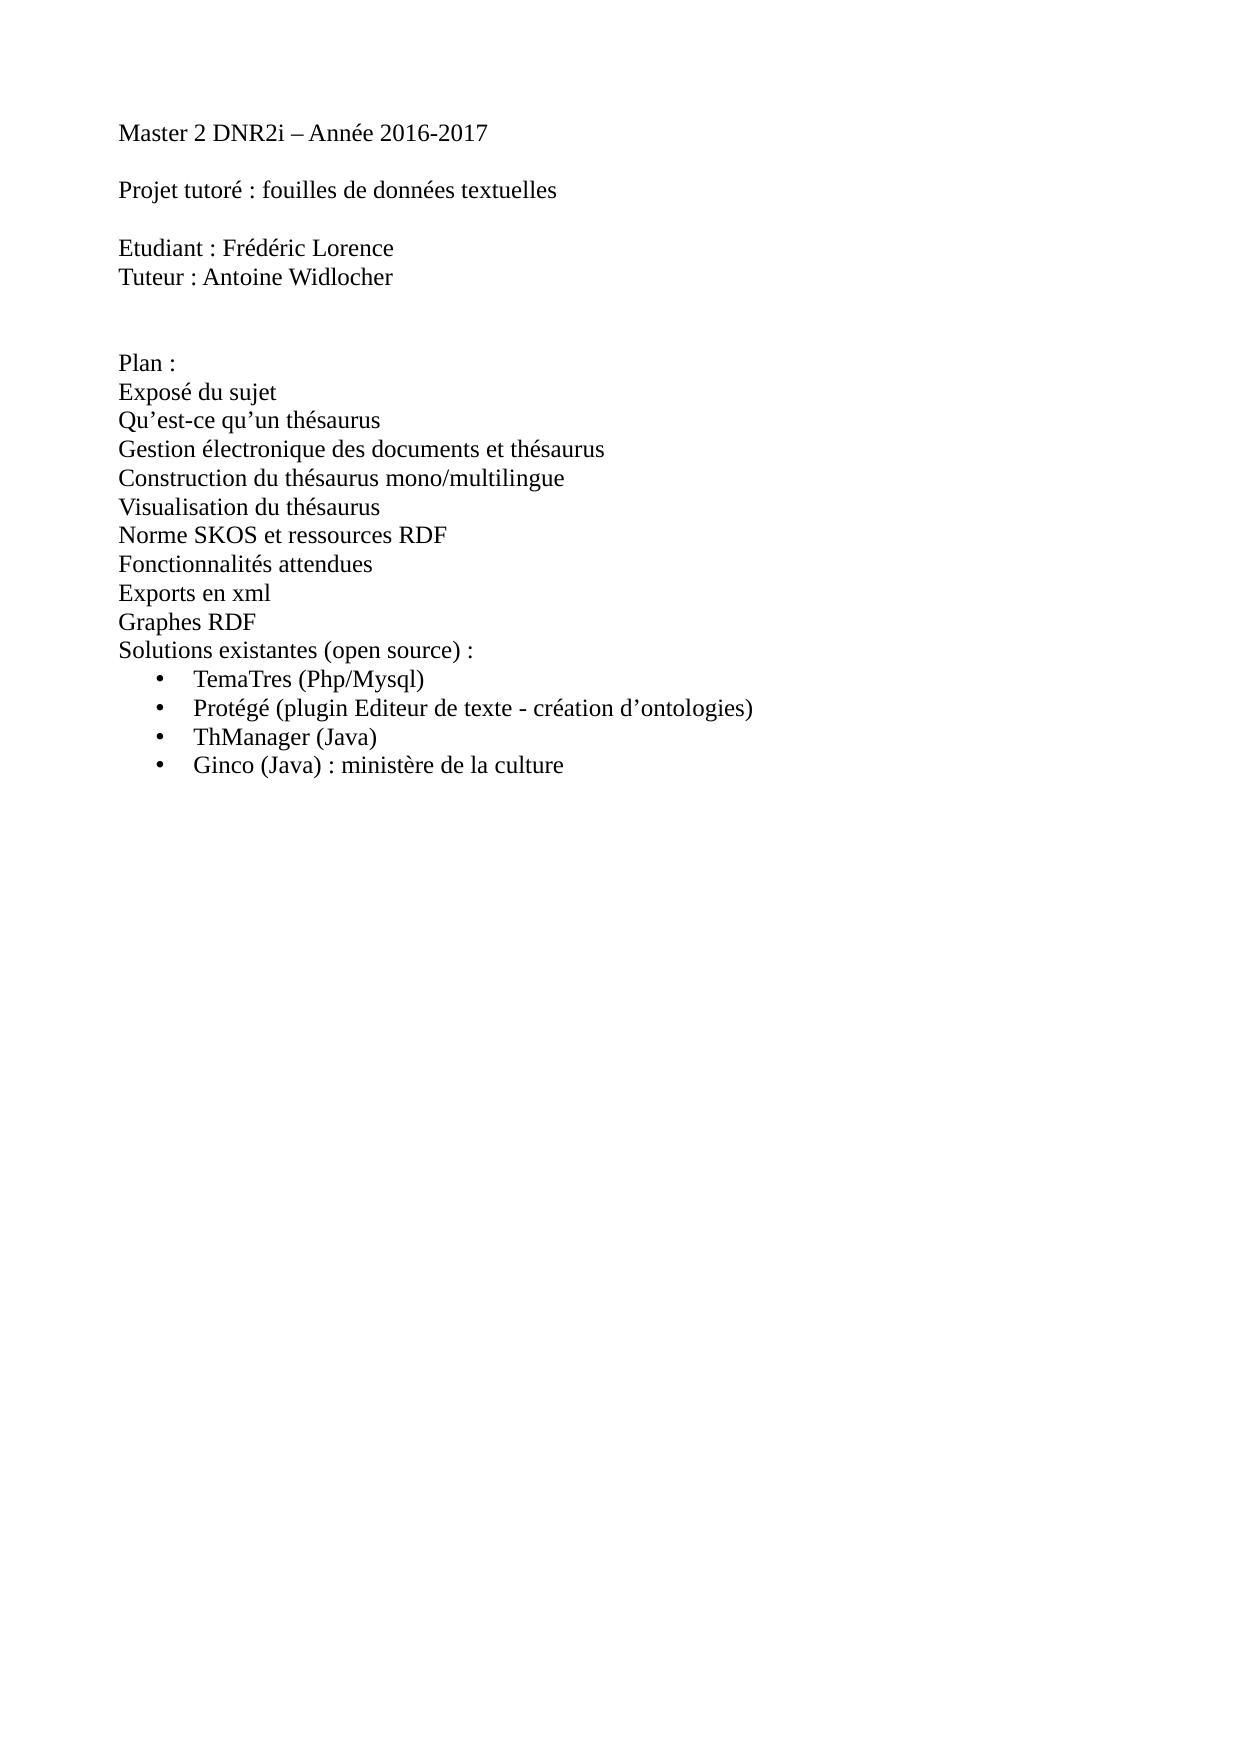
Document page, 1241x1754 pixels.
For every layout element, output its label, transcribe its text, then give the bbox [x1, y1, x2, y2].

text Etudiant : Frédéric Lorence [118, 233, 1122, 262]
text Exposé du sujet [118, 377, 1122, 406]
text Projet tutoré : fouilles de données textuelles [118, 176, 1122, 204]
text Graphes RDF [118, 607, 1122, 636]
list ThManager (Java) [156, 722, 1122, 751]
list Ginco (Java) : ministère de la culture [156, 751, 1122, 779]
text Qu’est-ce qu’un thésaurus [118, 406, 1122, 434]
text Gestion électronique des documents et thésaurus [118, 434, 1122, 463]
text Visualisation du thésaurus [118, 492, 1122, 521]
list TemaTres (Php/Mysql) [156, 664, 1122, 693]
text Fonctionnalités attendues [118, 549, 1122, 578]
text Master 2 DNR2i – Année 2016-2017 [118, 118, 1122, 147]
list Protégé (plugin Editeur de texte - création d’ontologies) [156, 693, 1122, 722]
text Plan : [118, 348, 1122, 377]
text Tuteur : Antoine Widlocher [118, 262, 1122, 291]
text Solutions existantes (open source) : [118, 636, 1122, 664]
text Exports en xml [118, 578, 1122, 607]
text Construction du thésaurus mono/multilingue [118, 463, 1122, 492]
text Norme SKOS et ressources RDF [118, 521, 1122, 549]
